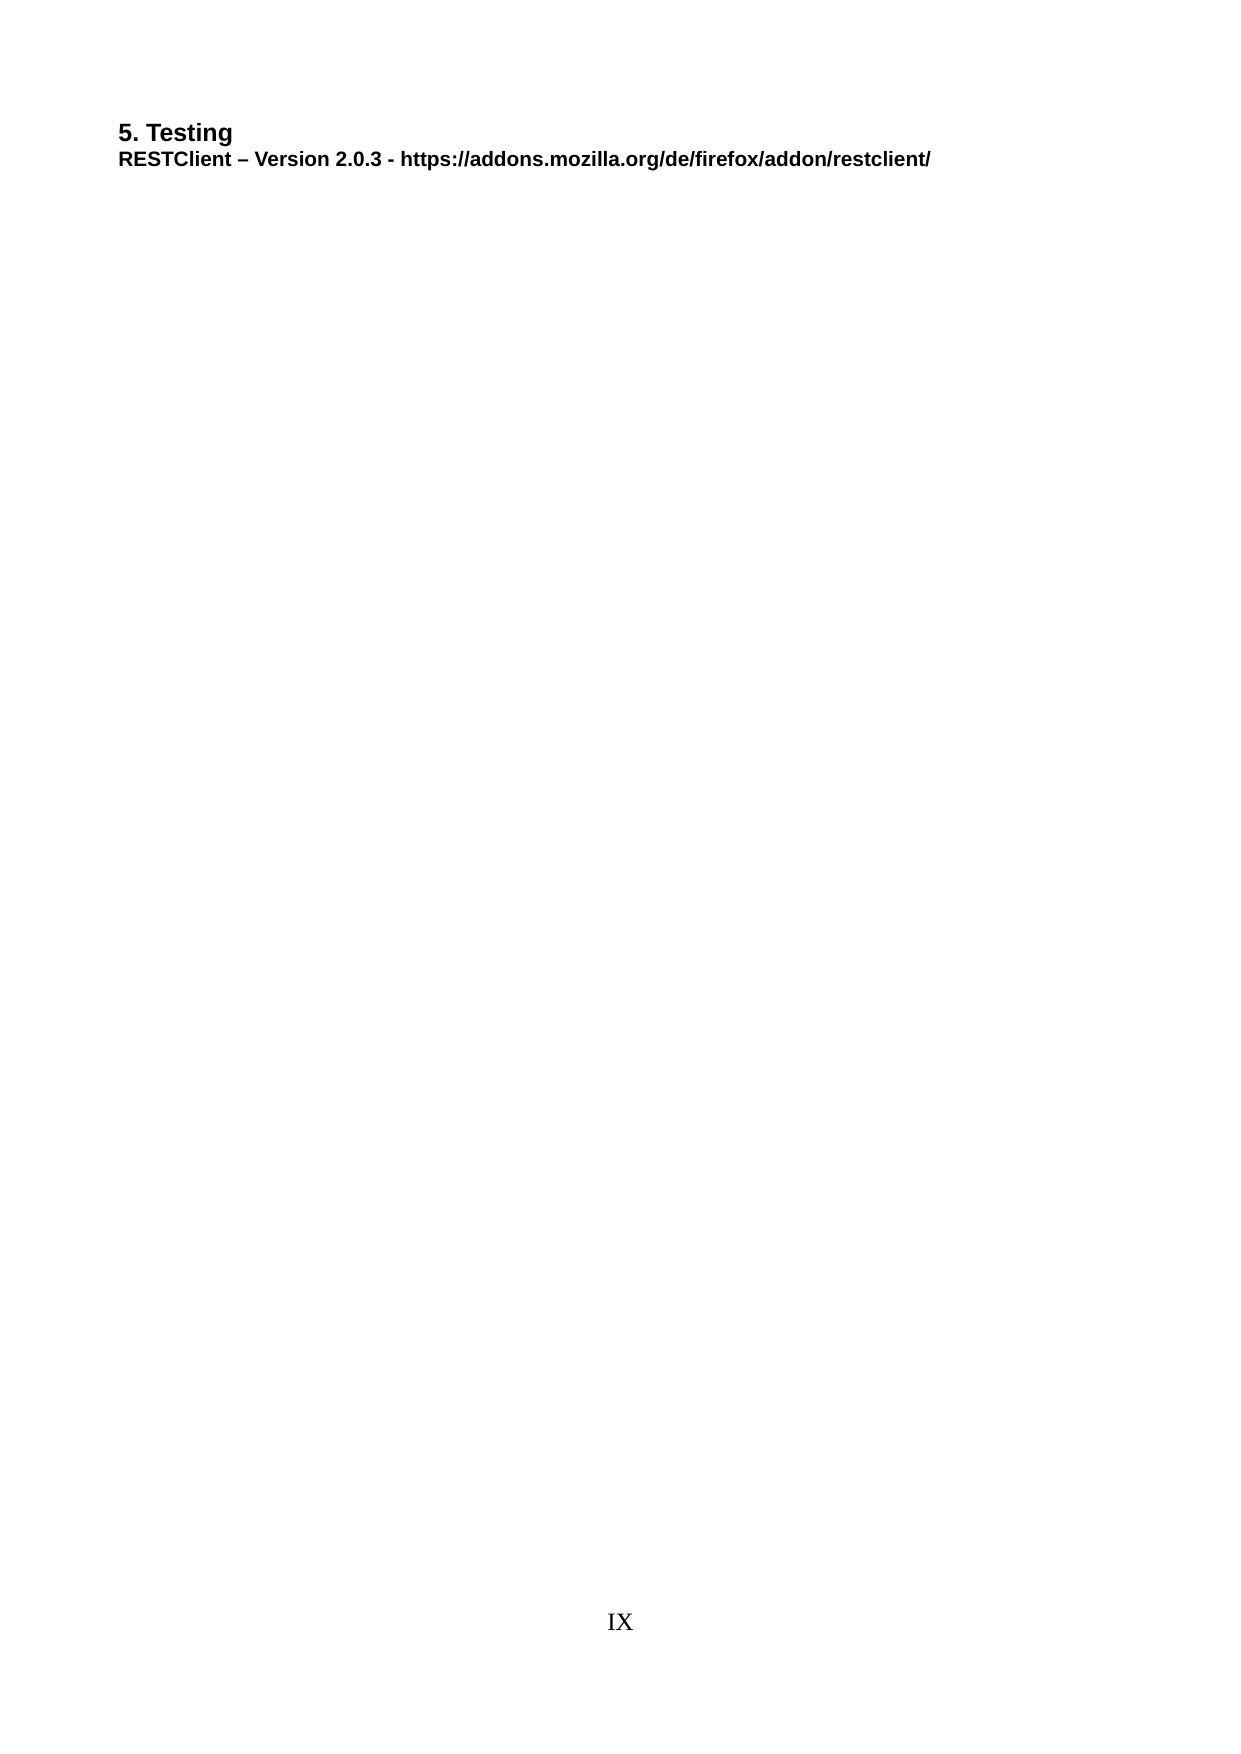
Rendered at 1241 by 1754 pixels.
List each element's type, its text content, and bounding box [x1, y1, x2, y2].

text 5. Testing [118, 118, 1122, 147]
text RESTClient – Version 2.0.3 - https://addons.mozilla.org/de/firefox/addon/restclient/ [118, 147, 1122, 171]
